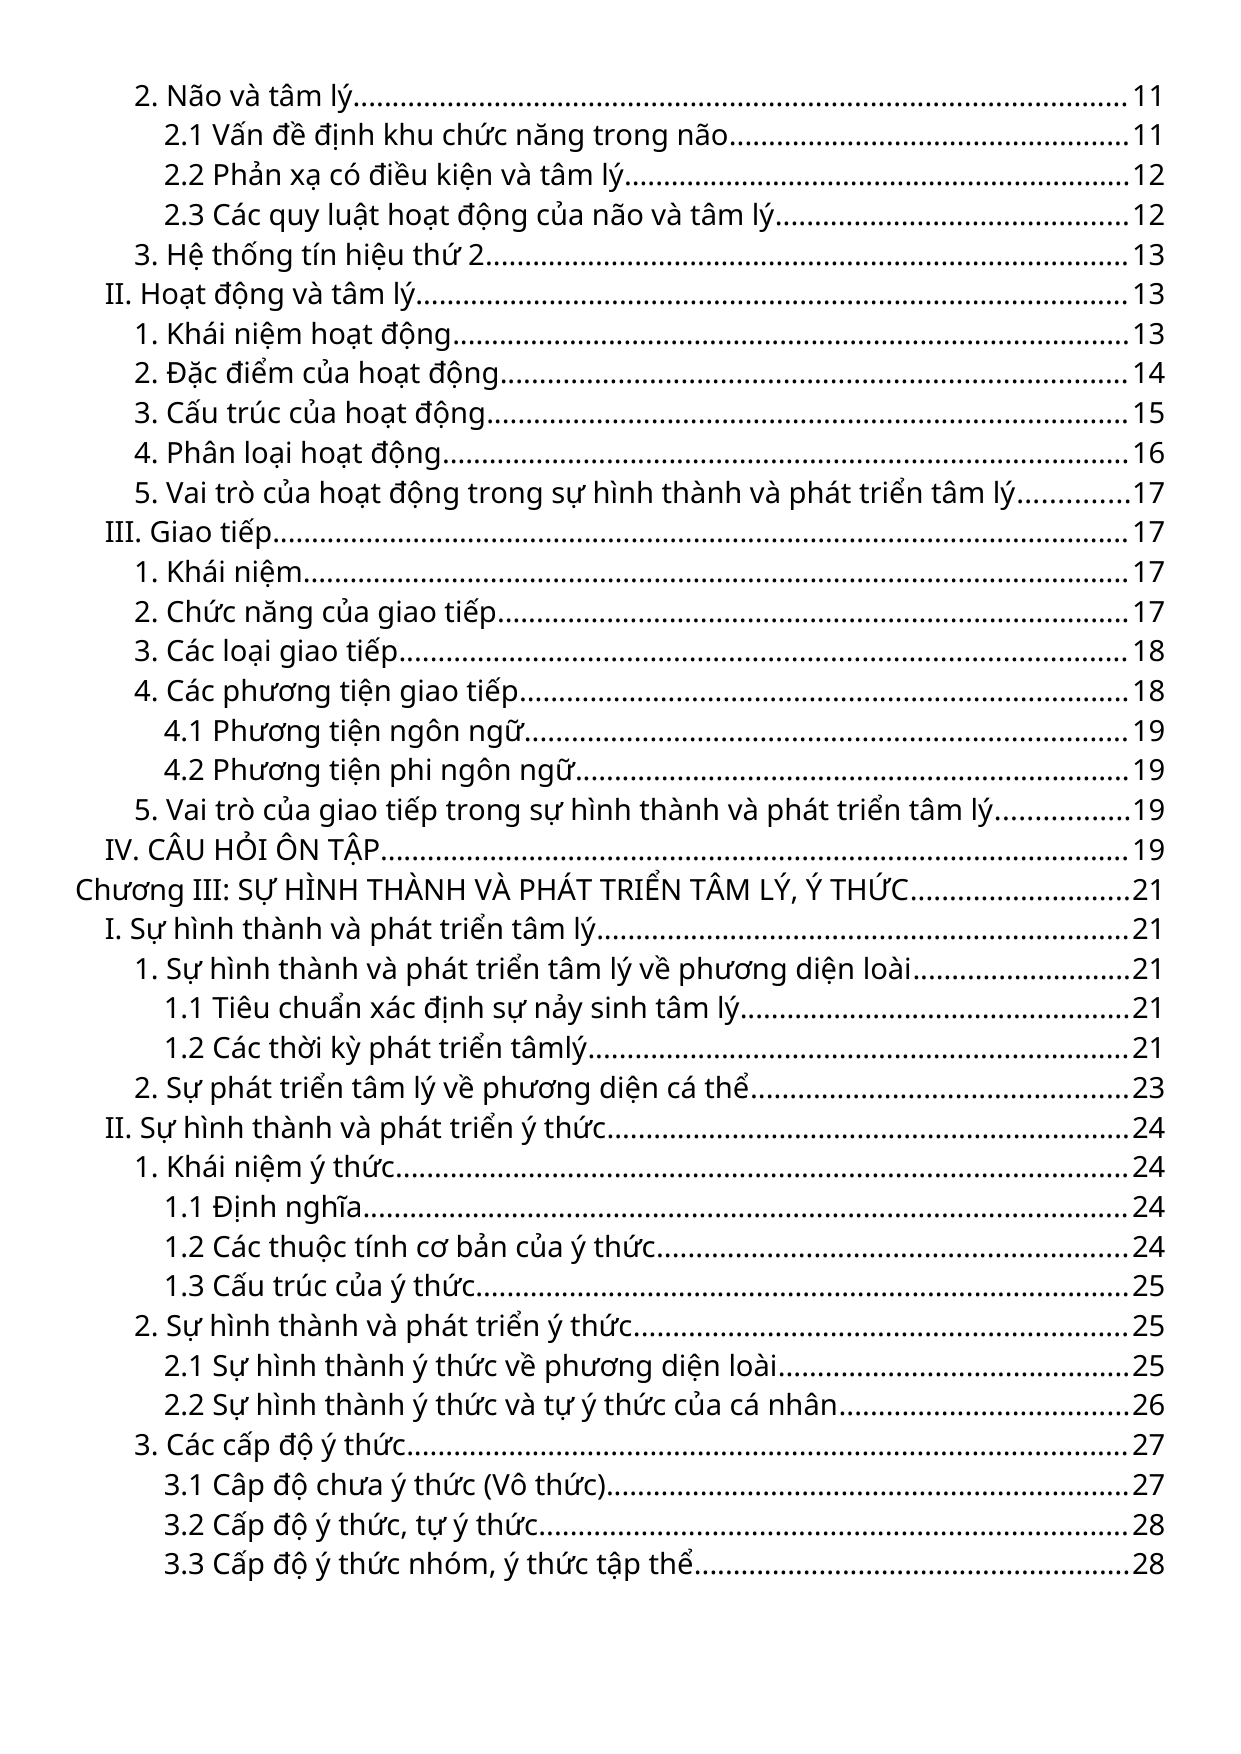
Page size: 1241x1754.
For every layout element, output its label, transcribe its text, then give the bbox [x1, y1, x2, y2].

text 5. Vai trò của hoạt động trong sự hình thành và phát triển tâm lý 17 [134, 472, 1165, 512]
text 1. Khái niệm hoạt động 13 [134, 313, 1165, 353]
text 1.2 Các thuộc tính cơ bản của ý thức 24 [163, 1226, 1165, 1266]
text 1.1 Định nghĩa 24 [163, 1186, 1165, 1226]
text 4.1 Phương tiện ngôn ngữ 19 [163, 710, 1165, 750]
text 1. Khái niệm ý thức 24 [134, 1147, 1165, 1186]
text 4. Phân loại hoạt động 16 [134, 432, 1165, 472]
text 2. Não và tâm lý 11 [134, 75, 1165, 115]
text 3.3 Cấp độ ý thức nhóm, ý thức tập thể 28 [163, 1543, 1165, 1583]
text 2. Sự phát triển tâm lý về phương diện cá thể 23 [134, 1067, 1165, 1107]
text 3. Hệ thống tín hiệu thứ 2 13 [134, 234, 1165, 273]
text 2.1 Sự hình thành ý thức về phương diện loài 25 [163, 1345, 1165, 1385]
text I. Sự hình thành và phát triển tâm lý 21 [104, 908, 1165, 948]
text 2.2 Sự hình thành ý thức và tự ý thức của cá nhân 26 [163, 1385, 1165, 1424]
text 1. Sự hình thành và phát triển tâm lý về phương diện loài 21 [134, 948, 1165, 988]
text 4.2 Phương tiện phi ngôn ngữ 19 [163, 750, 1165, 789]
text 5. Vai trò của giao tiếp trong sự hình thành và phát triển tâm lý 19 [134, 789, 1165, 829]
text 1.3 Cấu trúc của ý thức 25 [163, 1266, 1165, 1305]
text 2.1 Vấn đề định khu chức năng trong não 11 [163, 115, 1165, 154]
text 3.2 Cấp độ ý thức, tự ý thức 28 [163, 1504, 1165, 1543]
text 4. Các phương tiện giao tiếp 18 [134, 670, 1165, 710]
text 2. Sự hình thành và phát triển ý thức 25 [134, 1305, 1165, 1345]
text 3. Cấu trúc của hoạt động 15 [134, 392, 1165, 432]
text Chương III: SỰ HÌNH THÀNH VÀ PHÁT TRIỂN TÂM LÝ, Ý THỨC 21 [75, 869, 1165, 908]
text 2.2 Phản xạ có điều kiện và tâm lý 12 [163, 154, 1165, 194]
text III. Giao tiếp 17 [104, 512, 1165, 551]
text 3.1 Câp độ chưa ý thức (Vô thức) 27 [163, 1464, 1165, 1504]
text 1.2 Các thời kỳ phát triển tâmlý 21 [163, 1027, 1165, 1067]
text 1.1 Tiêu chuẩn xác định sự nảy sinh tâm lý 21 [163, 988, 1165, 1027]
text II. Sự hình thành và phát triển ý thức 24 [104, 1107, 1165, 1147]
text 3. Các loại giao tiếp 18 [134, 631, 1165, 670]
text IV. CÂU HỎI ÔN TẬP 19 [104, 829, 1165, 869]
text II. Hoạt động và tâm lý 13 [104, 273, 1165, 313]
text 2.3 Các quy luật hoạt động của não và tâm lý 12 [163, 194, 1165, 234]
text 2. Đặc điểm của hoạt động 14 [134, 353, 1165, 392]
text 2. Chức năng của giao tiếp 17 [134, 591, 1165, 631]
text 1. Khái niệm 17 [134, 551, 1165, 591]
text 3. Các cấp độ ý thức 27 [134, 1424, 1165, 1464]
